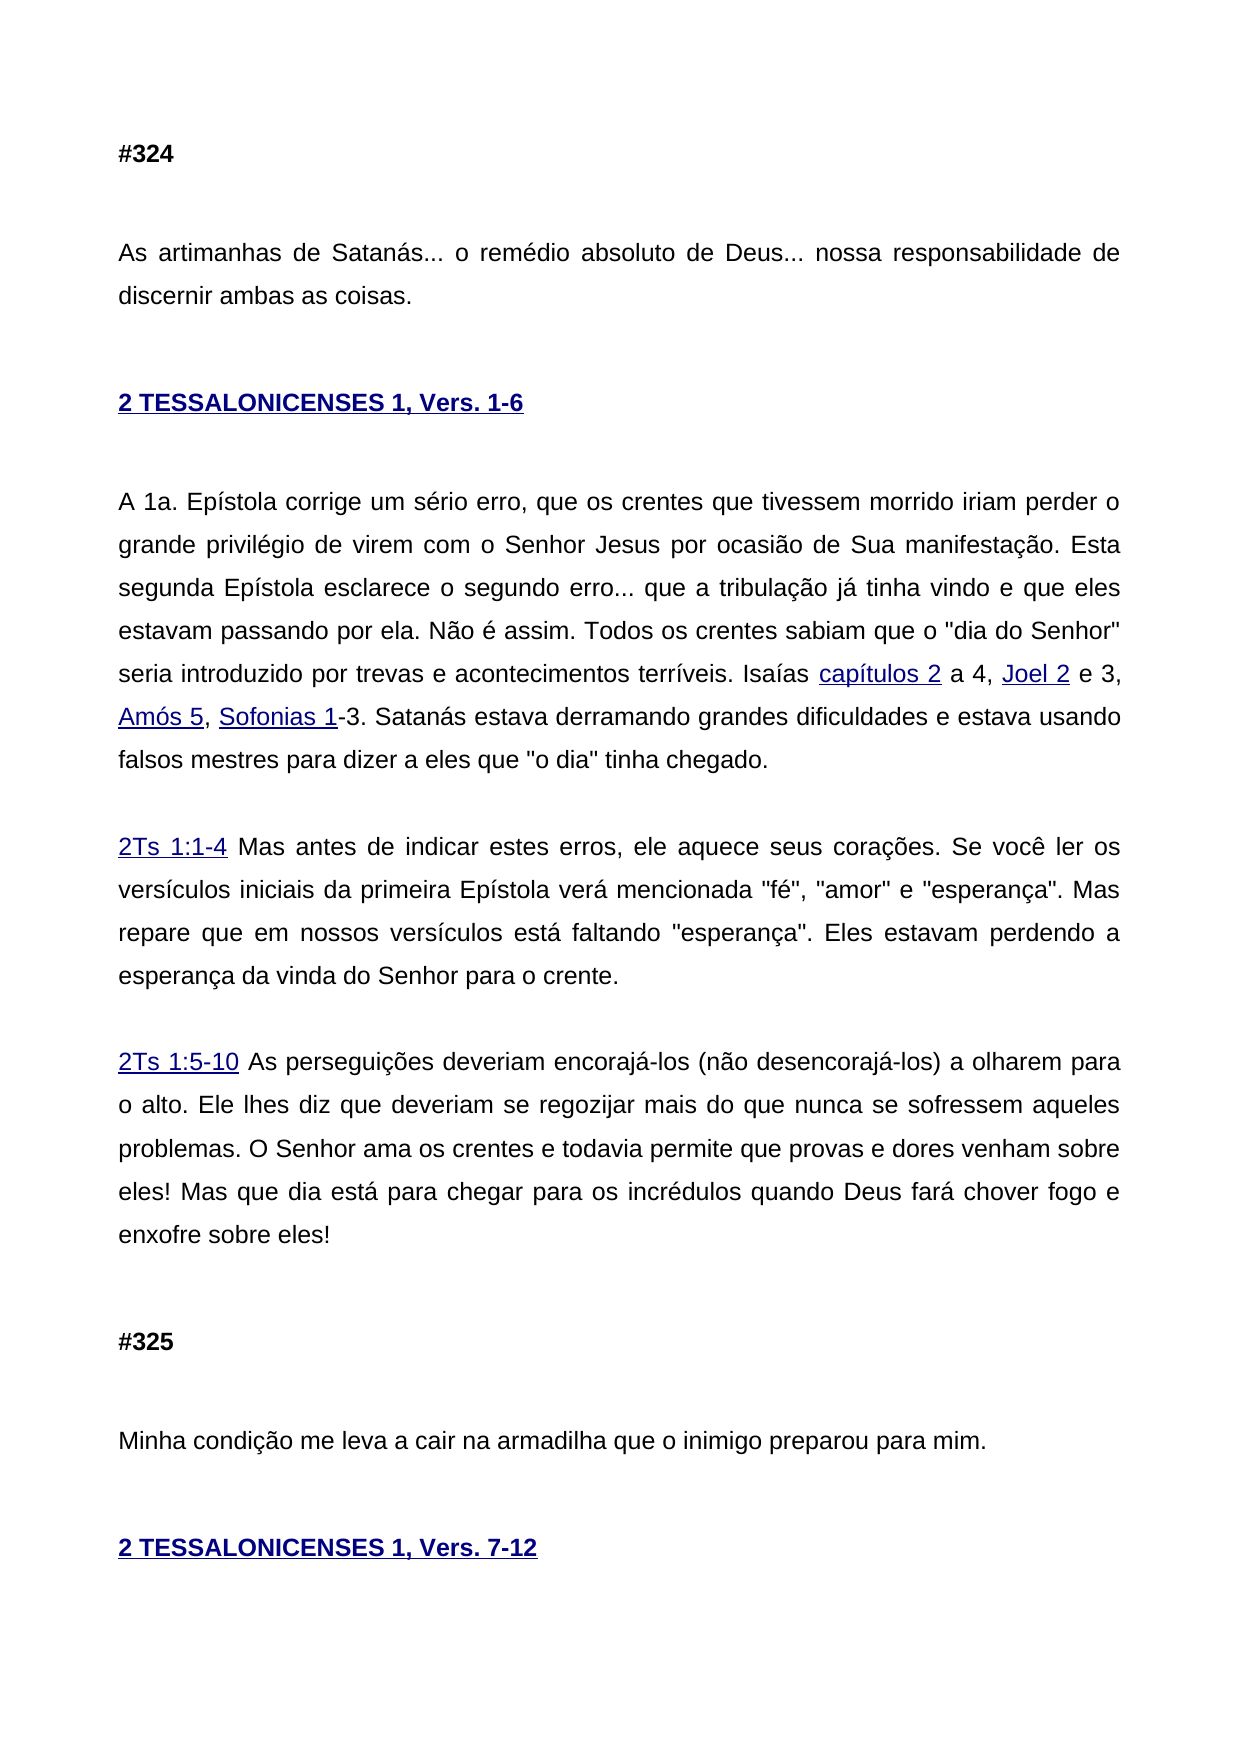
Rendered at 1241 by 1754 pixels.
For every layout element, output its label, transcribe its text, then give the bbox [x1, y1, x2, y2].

subtitle #325 [118, 1327, 1122, 1356]
subtitle #324 [118, 139, 1122, 168]
text As artimanhas de Satanás... o remédio absoluto de Deus... nossa responsabilidade de discernir ambas as coisas. [118, 238, 1122, 309]
subtitle 2 TESSALONICENSES 1, Vers. 1-6 [118, 388, 1122, 417]
text 2Ts 1:1-4 Mas antes de indicar estes erros, ele aquece seus corações. Se você ler os versículos iniciais da primeira Epístola verá mencionada "fé", "amor" e "esperança". Mas repare que em nossos versículos está faltando "esperança". Eles estavam perdendo a esperança da vinda do Senhor para o crente. [118, 832, 1122, 990]
text A 1a. Epístola corrige um sério erro, que os crentes que tivessem morrido iriam perder o grande privilégio de virem com o Senhor Jesus por ocasião de Sua manifestação. Esta segunda Epístola esclarece o segundo erro... que a tribulação já tinha vindo e que eles estavam passando por ela. Não é assim. Todos os crentes sabiam que o "dia do Senhor" seria introduzido por trevas e acontecimentos terríveis. Isaías capítulos 2 a 4, Joel 2 e 3, Amós 5, Sofonias 1-3. Satanás estava derramando grandes dificuldades e estava usando falsos mestres para dizer a eles que "o dia" tinha chegado. [118, 487, 1122, 774]
text Minha condição me leva a cair na armadilha que o inimigo preparou para mim. [118, 1426, 1122, 1454]
subtitle 2 TESSALONICENSES 1, Vers. 7-12 [118, 1533, 1122, 1561]
text 2Ts 1:5-10 As perseguições deveriam encorajá-los (não desencorajá-los) a olharem para o alto. Ele lhes diz que deveriam se regozijar mais do que nunca se sofressem aqueles problemas. O Senhor ama os crentes e todavia permite que provas e dores venham sobre eles! Mas que dia está para chegar para os incrédulos quando Deus fará chover fogo e enxofre sobre eles! [118, 1047, 1122, 1248]
